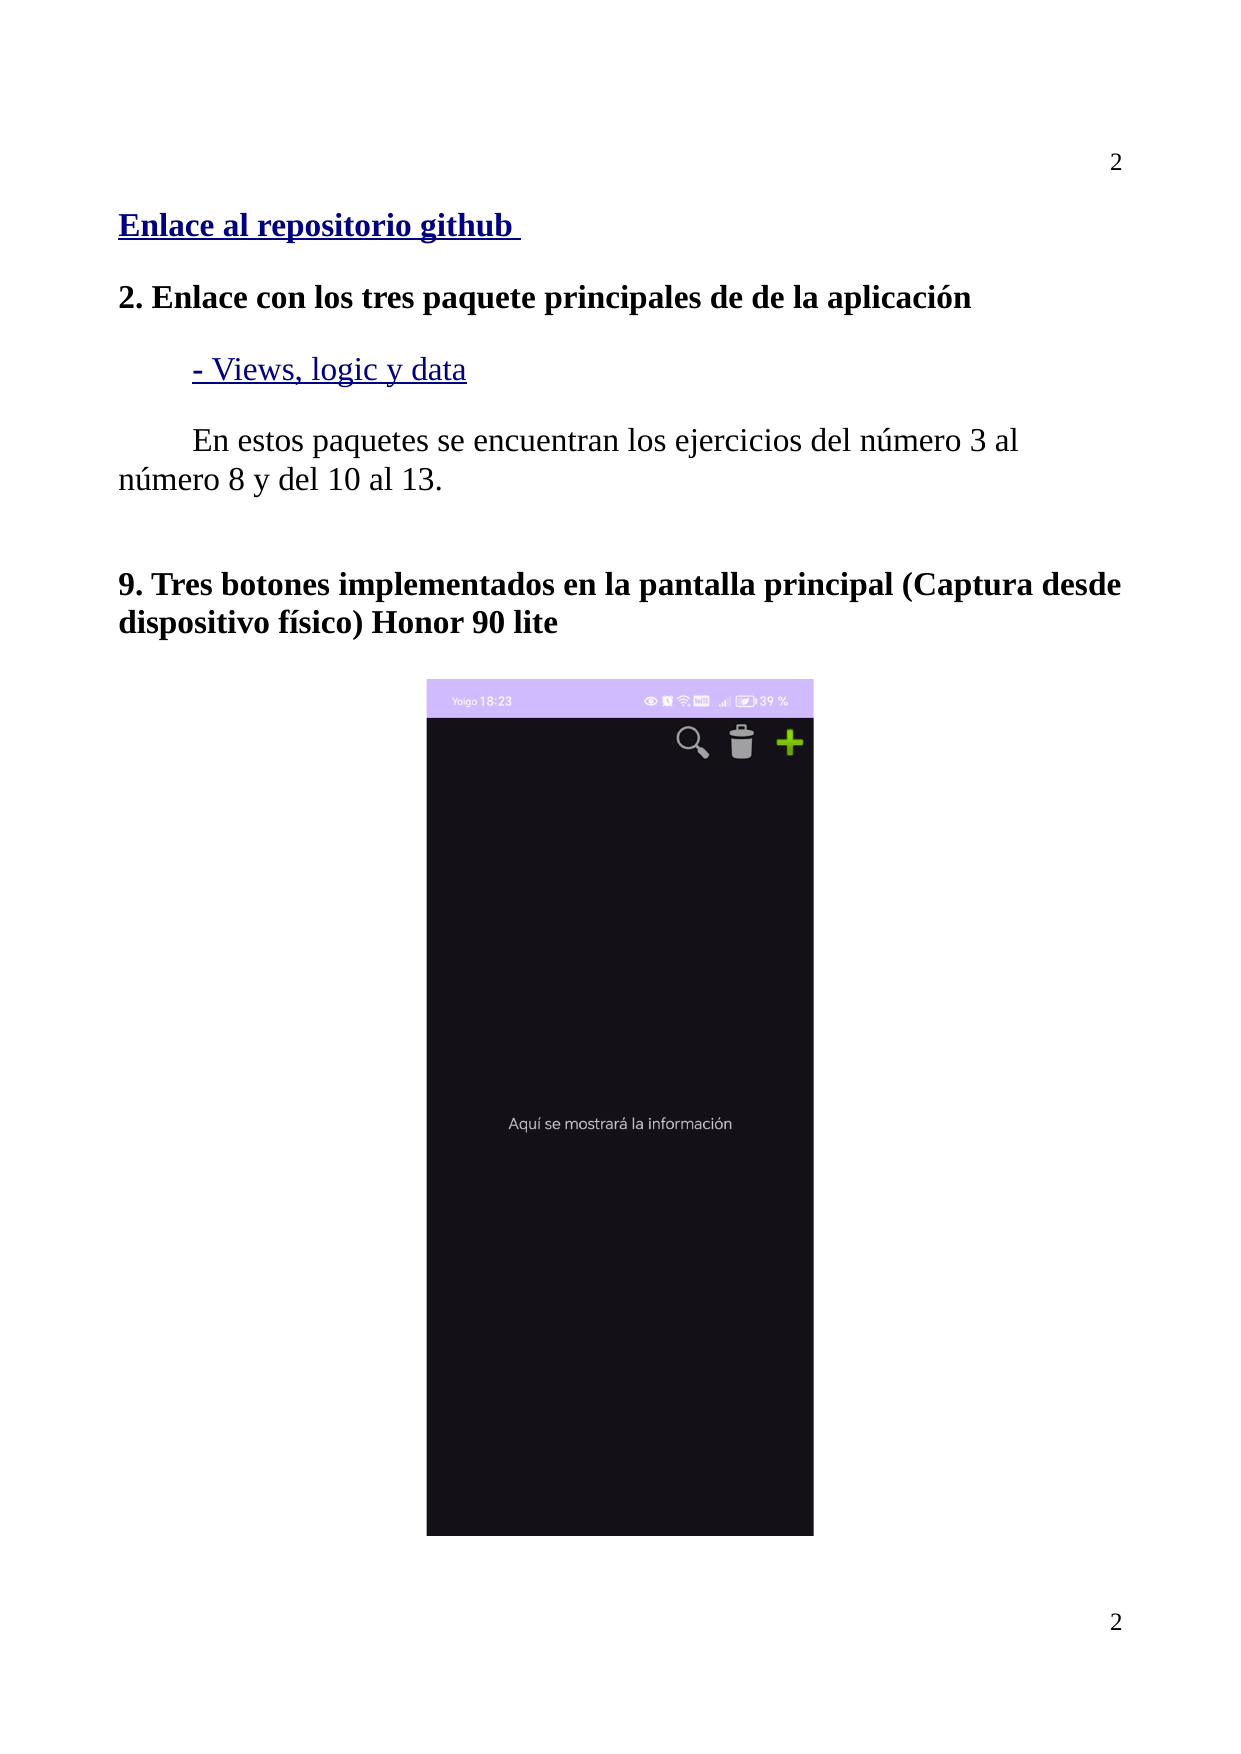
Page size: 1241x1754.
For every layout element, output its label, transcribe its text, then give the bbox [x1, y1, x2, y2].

picture [426, 679, 814, 1536]
text Enlace al repositorio github [118, 205, 1122, 243]
text En estos paquetes se encuentran los ejercicios del número 3 al número 8 y del 10 al 13. [118, 421, 1122, 497]
text - Views, logic y data [118, 349, 1122, 387]
text 9. Tres botones implementados en la pantalla principal (Captura desde dispositivo físico) Honor 90 lite [118, 564, 1122, 641]
text 2. Enlace con los tres paquete principales de de la aplicación [118, 277, 1122, 315]
